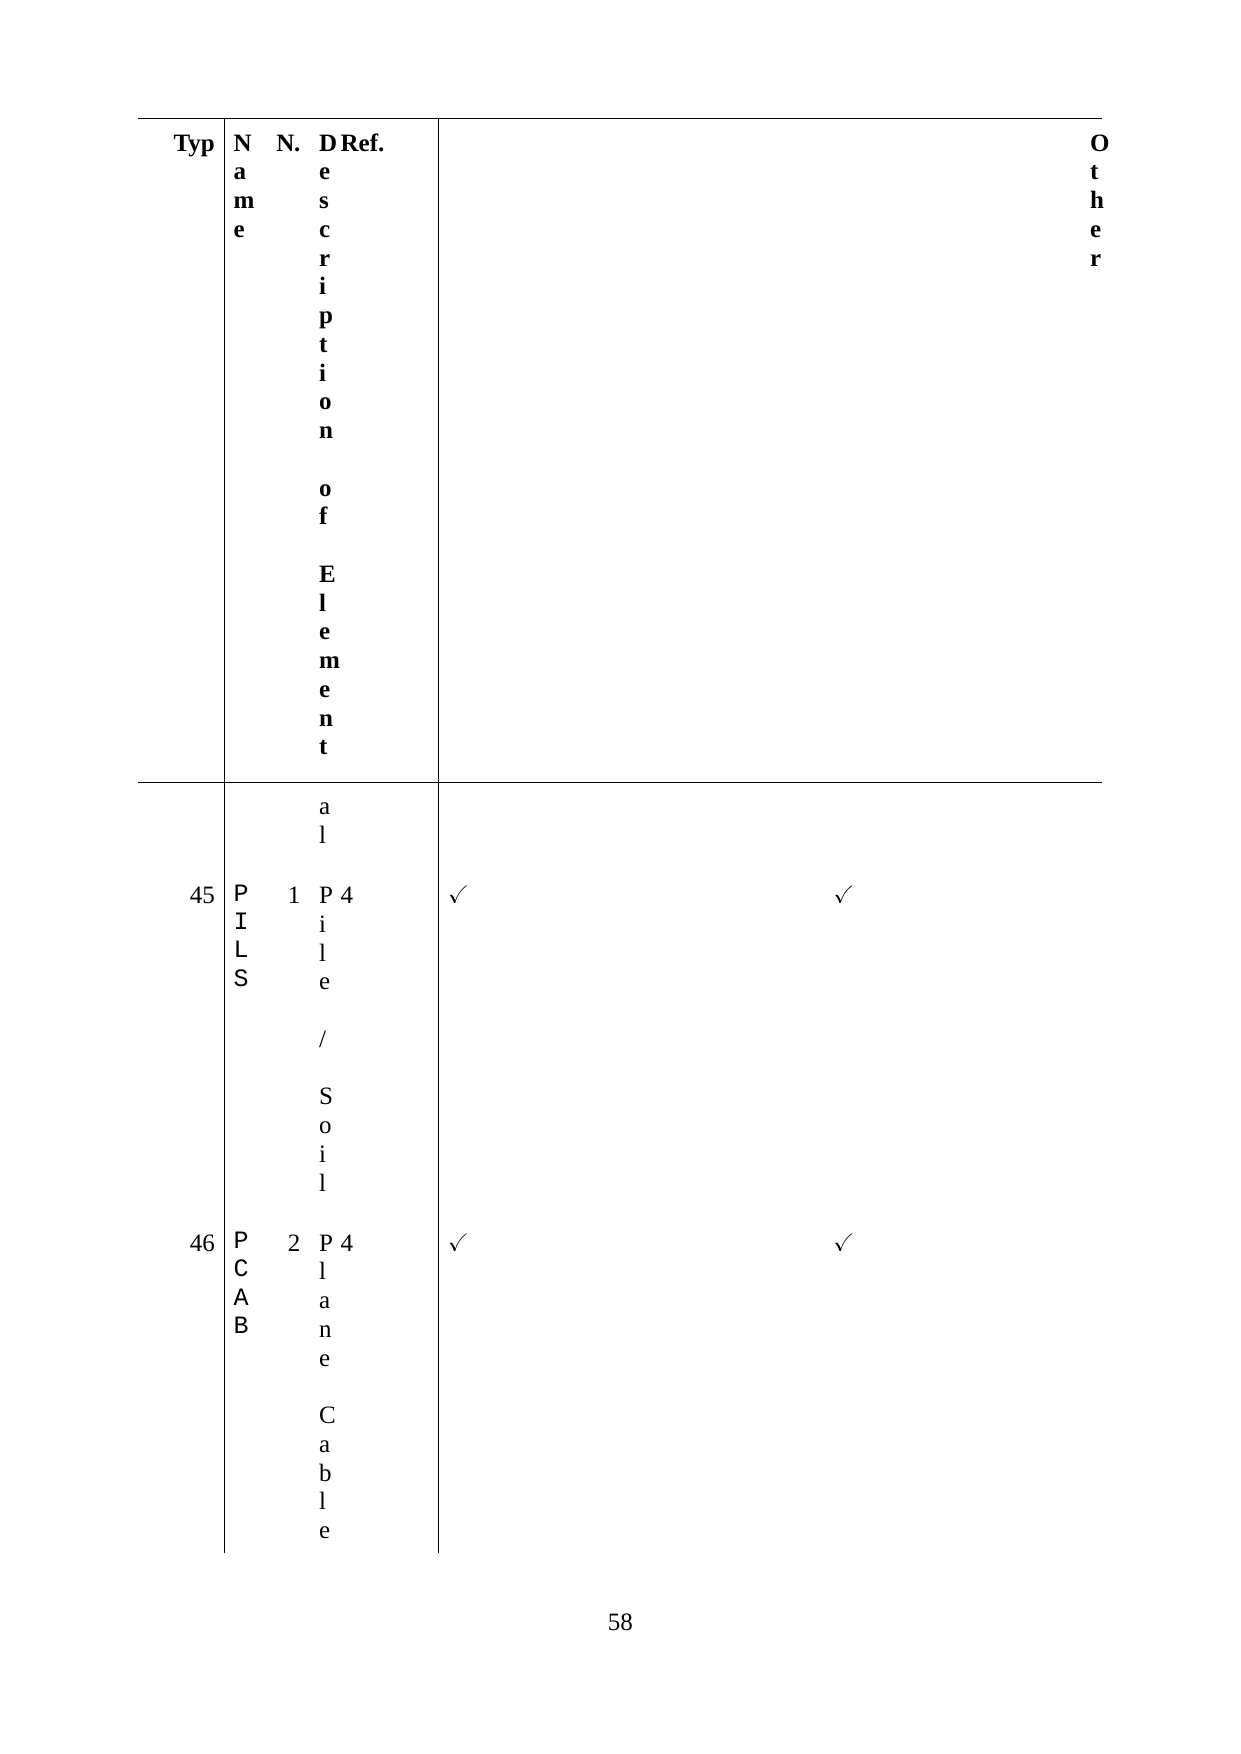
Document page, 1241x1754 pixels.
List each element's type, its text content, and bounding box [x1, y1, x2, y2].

table_header [439, 119, 567, 782]
table_cell [1081, 783, 1102, 871]
table_cell [1081, 871, 1102, 1218]
table_cell 46 [138, 1218, 224, 1553]
table_cell 4 [331, 1218, 438, 1553]
table_cell ✓ [824, 1218, 952, 1553]
table_cell PILS [225, 871, 245, 1218]
table_cell Plane Cable-Bar Element [310, 1218, 331, 1553]
table_cell [952, 871, 1081, 1218]
table_header Name [225, 119, 245, 782]
table_header N. [245, 119, 309, 782]
table_cell [567, 871, 695, 1218]
table_cell ✓ [439, 871, 567, 1218]
table_cell [695, 871, 823, 1218]
table_cell Axisymmetric Linear Strain Quadrilateral [310, 783, 331, 871]
table_header [824, 119, 952, 782]
table_cell 7 [331, 783, 438, 871]
table_header [567, 119, 695, 782]
table_cell PCAB [237, 1261, 245, 1274]
table_cell PCAB [225, 1218, 245, 1553]
table_cell 45 [138, 871, 224, 1218]
table_cell [439, 783, 567, 871]
table_cell ✓ [824, 871, 952, 1218]
table_cell [695, 1218, 823, 1553]
table_header Typ [138, 119, 224, 782]
table_header Description of Element [310, 119, 331, 782]
table_header [695, 119, 823, 782]
table_cell 4 [331, 871, 438, 1218]
table_cell [567, 783, 695, 871]
table_cell Pile / Soil [310, 871, 331, 1218]
table_cell ✓ [439, 1218, 567, 1553]
table_cell [695, 783, 823, 871]
table_cell 1 [245, 871, 309, 1218]
table_cell 8 [245, 783, 309, 871]
table_cell [138, 783, 224, 871]
table_header Other [1081, 119, 1102, 782]
table_header [952, 119, 1081, 782]
table_header Ref. [331, 119, 438, 782]
table_cell AXQQ [225, 783, 245, 871]
table_cell [952, 1218, 1081, 1553]
table_cell [1081, 1218, 1102, 1553]
table_cell 2 [245, 1218, 309, 1553]
table_cell [824, 783, 952, 871]
table_cell [952, 783, 1081, 871]
table_cell [567, 1218, 695, 1553]
